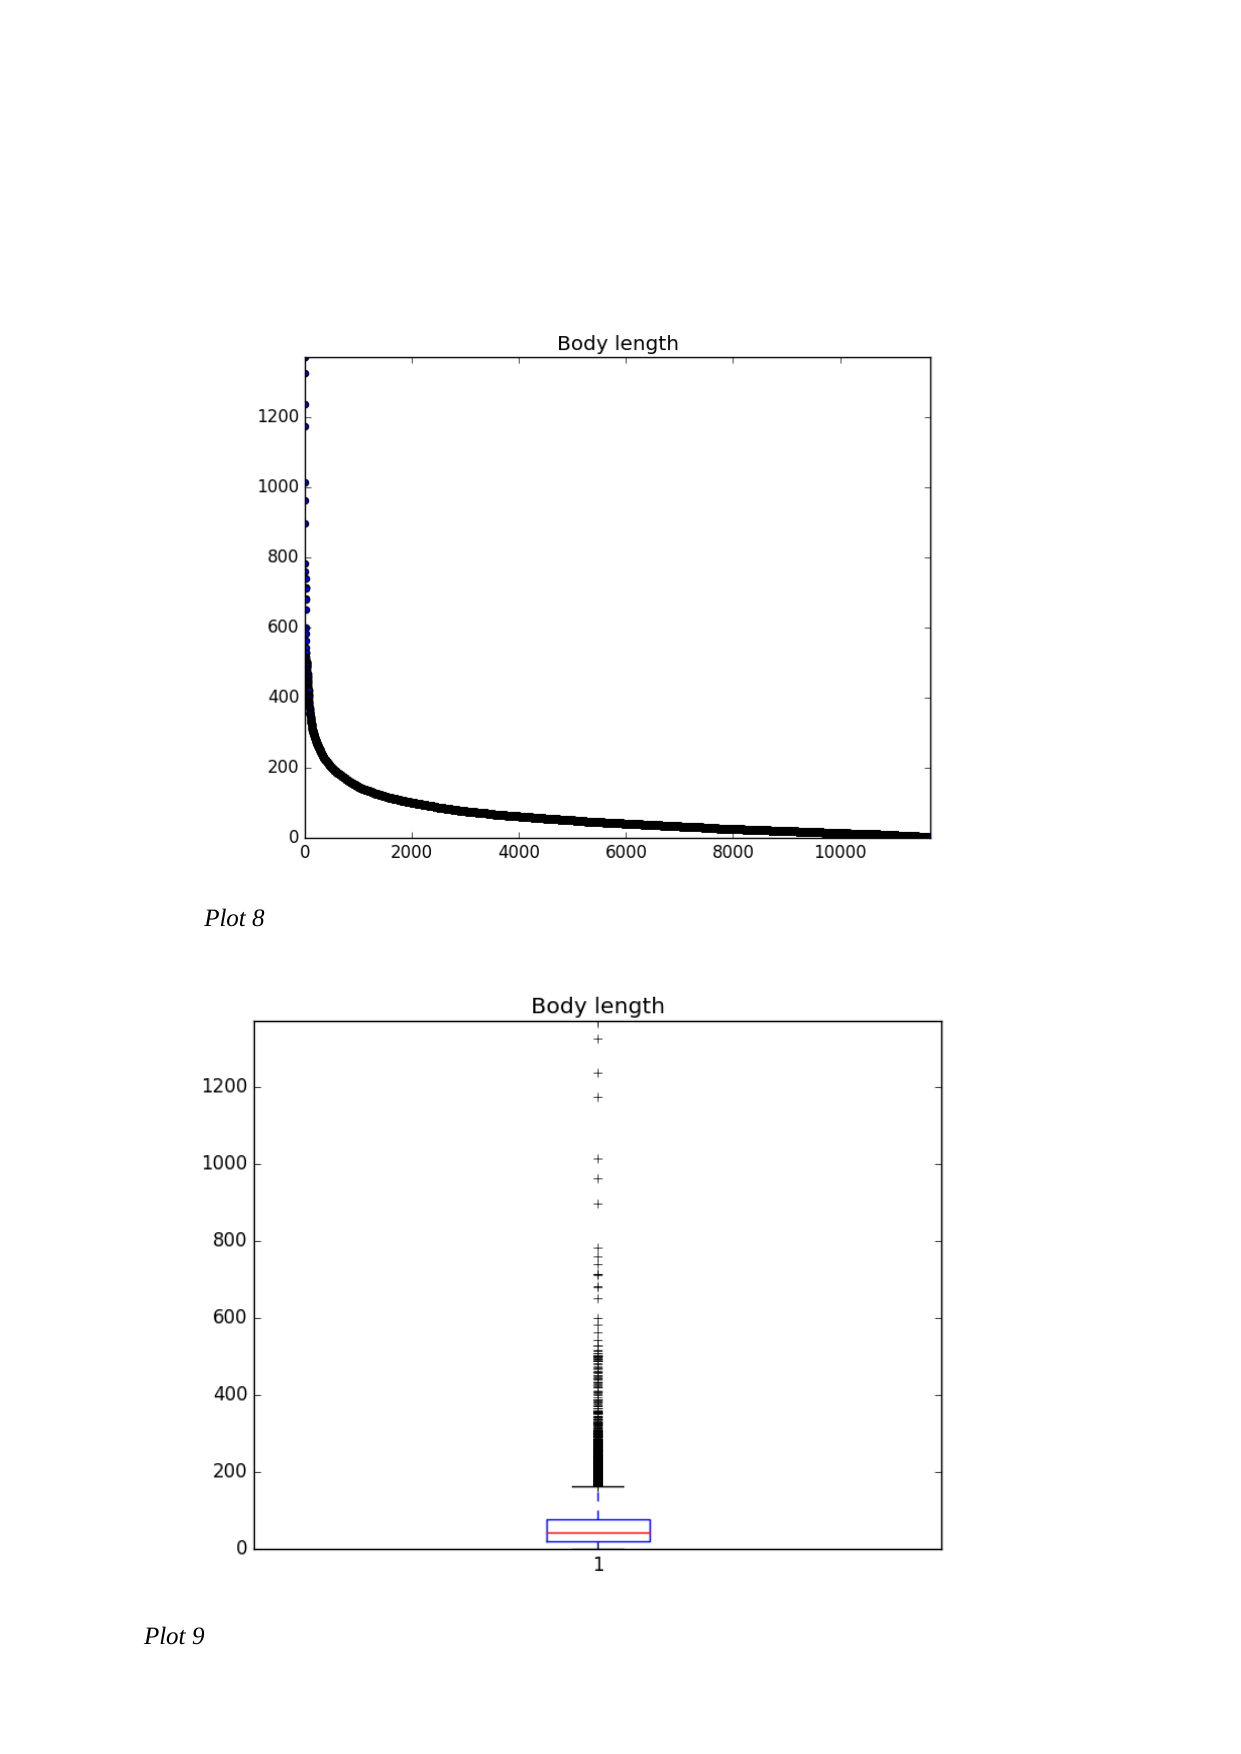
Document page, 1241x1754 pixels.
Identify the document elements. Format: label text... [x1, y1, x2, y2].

picture [143, 955, 1030, 1615]
text Plot 8 [204, 898, 1010, 932]
picture [204, 297, 1011, 898]
text Plot 9 [144, 955, 1038, 1649]
subtitle [144, 943, 1038, 955]
subtitle [204, 251, 1010, 263]
text [204, 263, 1010, 297]
